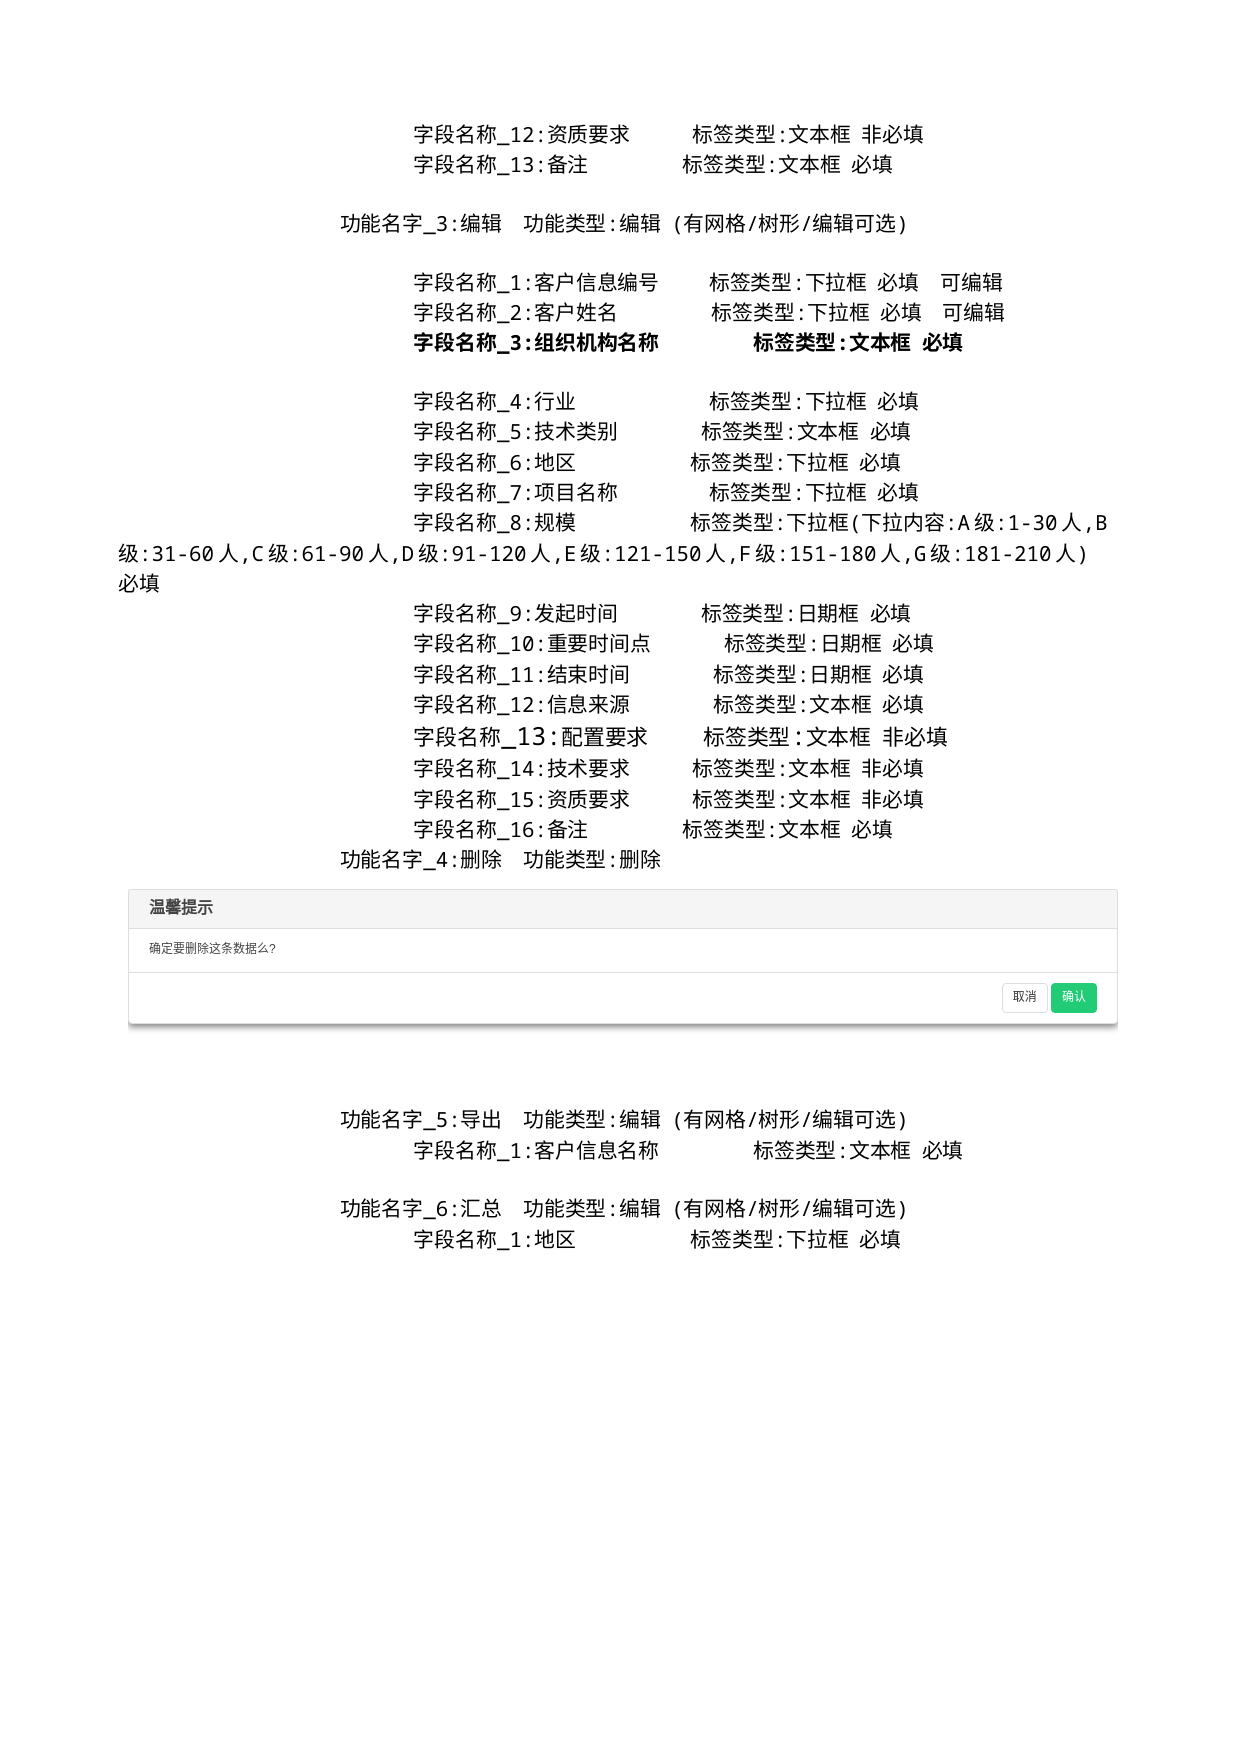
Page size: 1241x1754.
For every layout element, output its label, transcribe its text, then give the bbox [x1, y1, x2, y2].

text 字段名称_6:地区 标签类型:下拉框 必填 [118, 446, 1122, 476]
text 字段名称_1:客户信息编号 标签类型:下拉框 必填 可编辑 [118, 266, 1122, 296]
text 字段名称_13:配置要求 标签类型:文本框 非必填 [118, 719, 1122, 753]
text 功能名字_6:汇总 功能类型:编辑 (有网格/树形/编辑可选) [118, 1193, 1122, 1223]
text 字段名称_13:备注 标签类型:文本框 必填 [118, 148, 1122, 179]
text 字段名称_4:行业 标签类型:下拉框 必填 [118, 385, 1122, 416]
text 字段名称_12:资质要求 标签类型:文本框 非必填 [118, 118, 1122, 148]
text 功能名字_4:删除 功能类型:删除 [118, 844, 1122, 873]
text 功能名字_5:导出 功能类型:编辑 (有网格/树形/编辑可选) [118, 1103, 1122, 1134]
picture [118, 873, 1123, 1076]
text 字段名称_10:重要时间点 标签类型:日期框 必填 [118, 628, 1122, 658]
text 字段名称_2:客户姓名 标签类型:下拉框 必填 可编辑 [118, 296, 1122, 327]
text 字段名称_7:项目名称 标签类型:下拉框 必填 [118, 476, 1122, 507]
text 字段名称_11:结束时间 标签类型:日期框 必填 [118, 658, 1122, 688]
text 字段名称_14:技术要求 标签类型:文本框 非必填 [118, 753, 1122, 783]
text 字段名称_16:备注 标签类型:文本框 必填 [118, 813, 1122, 844]
text 字段名称_5:技术类别 标签类型:文本框 必填 [118, 416, 1122, 446]
text 字段名称_12:信息来源 标签类型:文本框 必填 [118, 688, 1122, 719]
text 字段名称_1:客户信息名称 标签类型:文本框 必填 [118, 1134, 1122, 1164]
text 功能名字_3:编辑 功能类型:编辑 (有网格/树形/编辑可选) [118, 207, 1122, 237]
text 字段名称_1:地区 标签类型:下拉框 必填 [118, 1223, 1122, 1253]
text 字段名称_9:发起时间 标签类型:日期框 必填 [118, 597, 1122, 628]
text 字段名称_15:资质要求 标签类型:文本框 非必填 [118, 783, 1122, 813]
text 字段名称_8:规模 标签类型:下拉框(下拉内容:A级:1-30人,B级:31-60人,C级:61-90人,D级:91-120人,E级:121-150人,F级:151-180人,G级:181-210人) 必填 [118, 507, 1122, 597]
text 字段名称_3:组织机构名称 标签类型:文本框 必填 [118, 327, 1122, 357]
